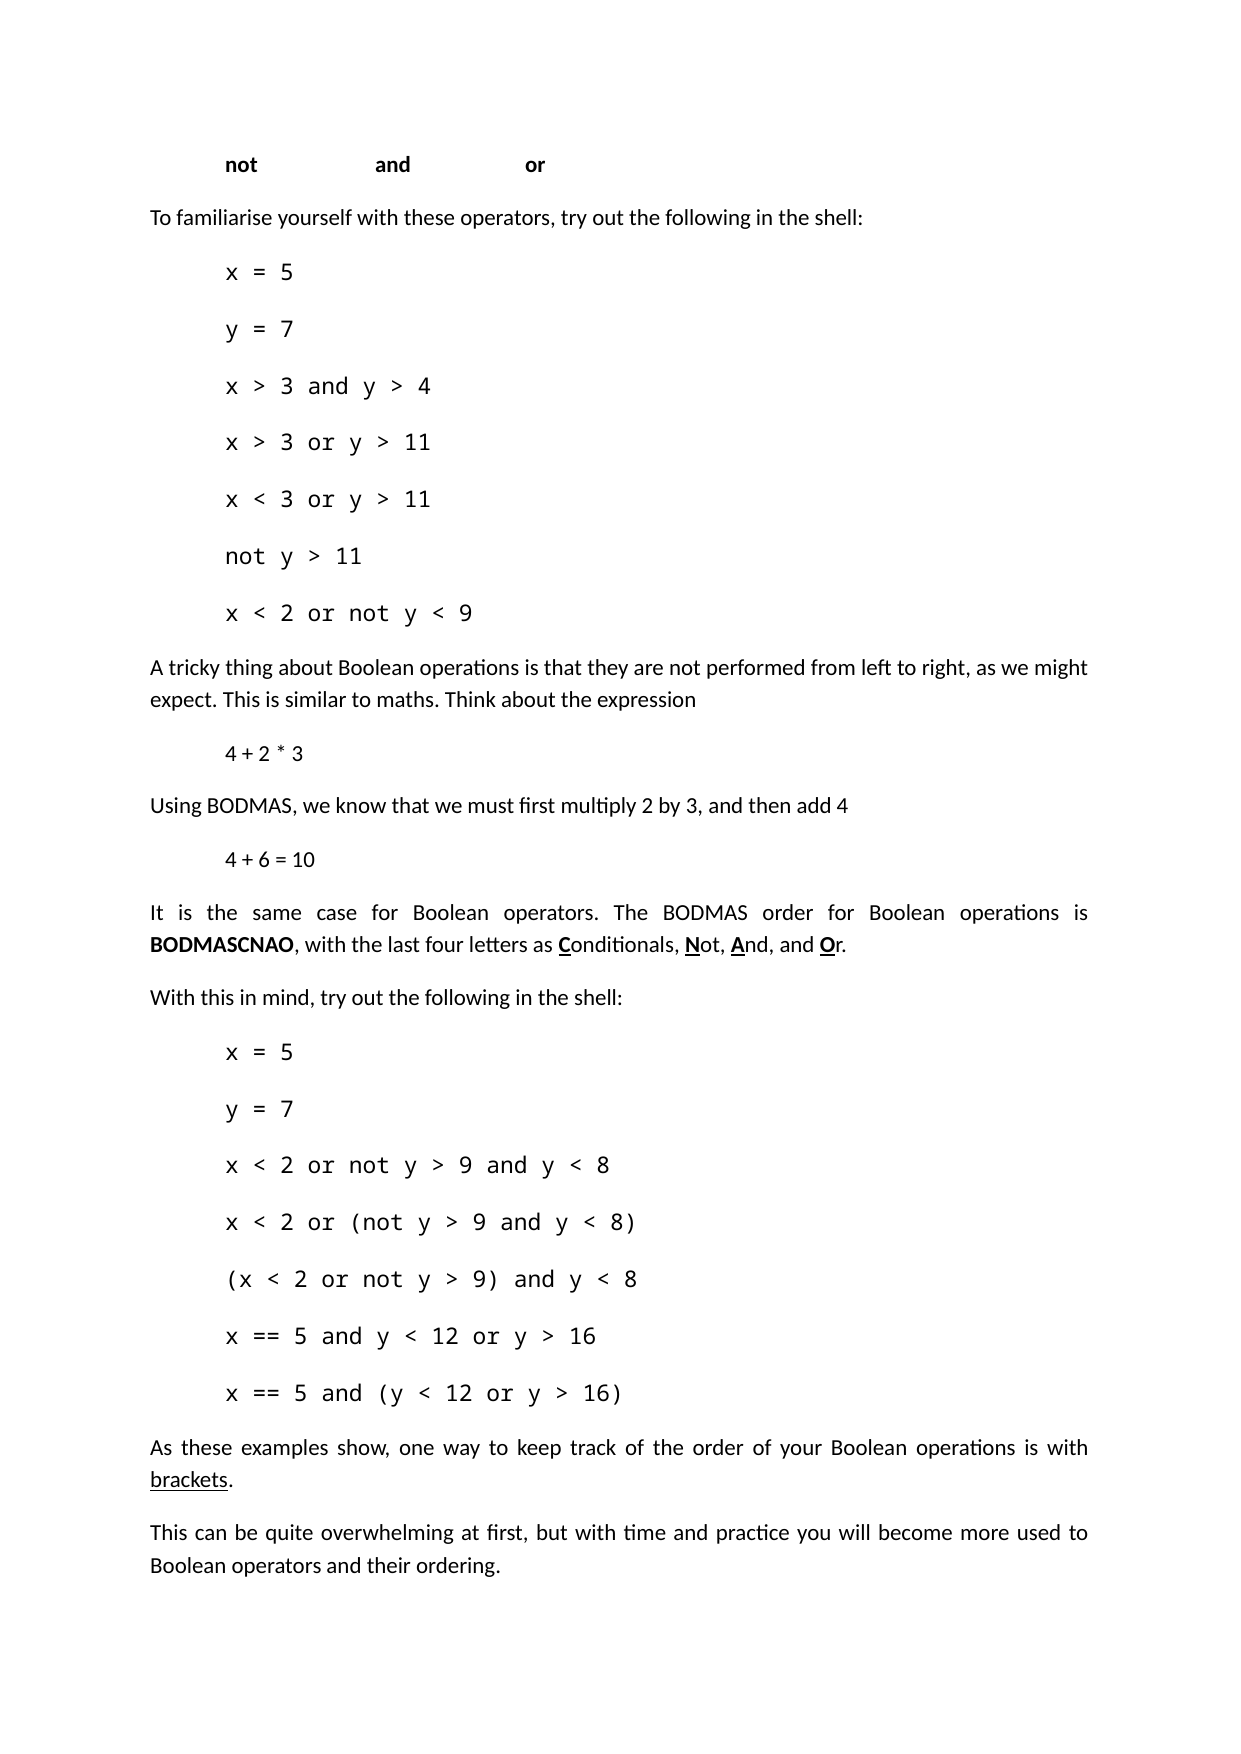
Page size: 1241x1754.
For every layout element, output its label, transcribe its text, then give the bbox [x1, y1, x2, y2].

text 4 + 2 * 3 [150, 739, 1090, 767]
text It is the same case for Boolean operators. The BODMAS order for Boolean operations is BODMASCNAO, with the last four letters as Conditionals, Not, And, and Or. [150, 898, 1090, 958]
text x == 5 and (y < 12 or y > 16) [150, 1377, 1090, 1408]
text not y > 11 [150, 540, 1090, 571]
text x == 5 and y < 12 or y > 16 [150, 1320, 1090, 1351]
text x < 2 or not y > 9 and y < 8 [150, 1149, 1090, 1181]
text Using BODMAS, we know that we must first multiply 2 by 3, and then add 4 [150, 792, 1090, 820]
text To familiarise yourself with these operators, try out the following in the shell: [150, 203, 1090, 231]
text x > 3 or y > 11 [150, 426, 1090, 458]
text With this in mind, try out the following in the shell: [150, 983, 1090, 1011]
text x > 3 and y > 4 [150, 369, 1090, 401]
text As these examples show, one way to keep track of the order of your Boolean operations is with brackets. [150, 1433, 1090, 1493]
text This can be quite overwhelming at first, but with time and practice you will become more used to Boolean operators and their ordering. [150, 1518, 1090, 1579]
text x = 5 [150, 1036, 1090, 1067]
text not and or [150, 150, 1090, 178]
text y = 7 [150, 313, 1090, 344]
text y = 7 [150, 1093, 1090, 1124]
text x < 3 or y > 11 [150, 483, 1090, 514]
text x = 5 [150, 256, 1090, 287]
text x < 2 or not y < 9 [150, 597, 1090, 628]
text (x < 2 or not y > 9) and y < 8 [150, 1263, 1090, 1294]
text 4 + 6 = 10 [150, 845, 1090, 873]
text x < 2 or (not y > 9 and y < 8) [150, 1206, 1090, 1237]
text A tricky thing about Boolean operations is that they are not performed from left to right, as we might expect. This is similar to maths. Think about the expression [150, 653, 1090, 714]
